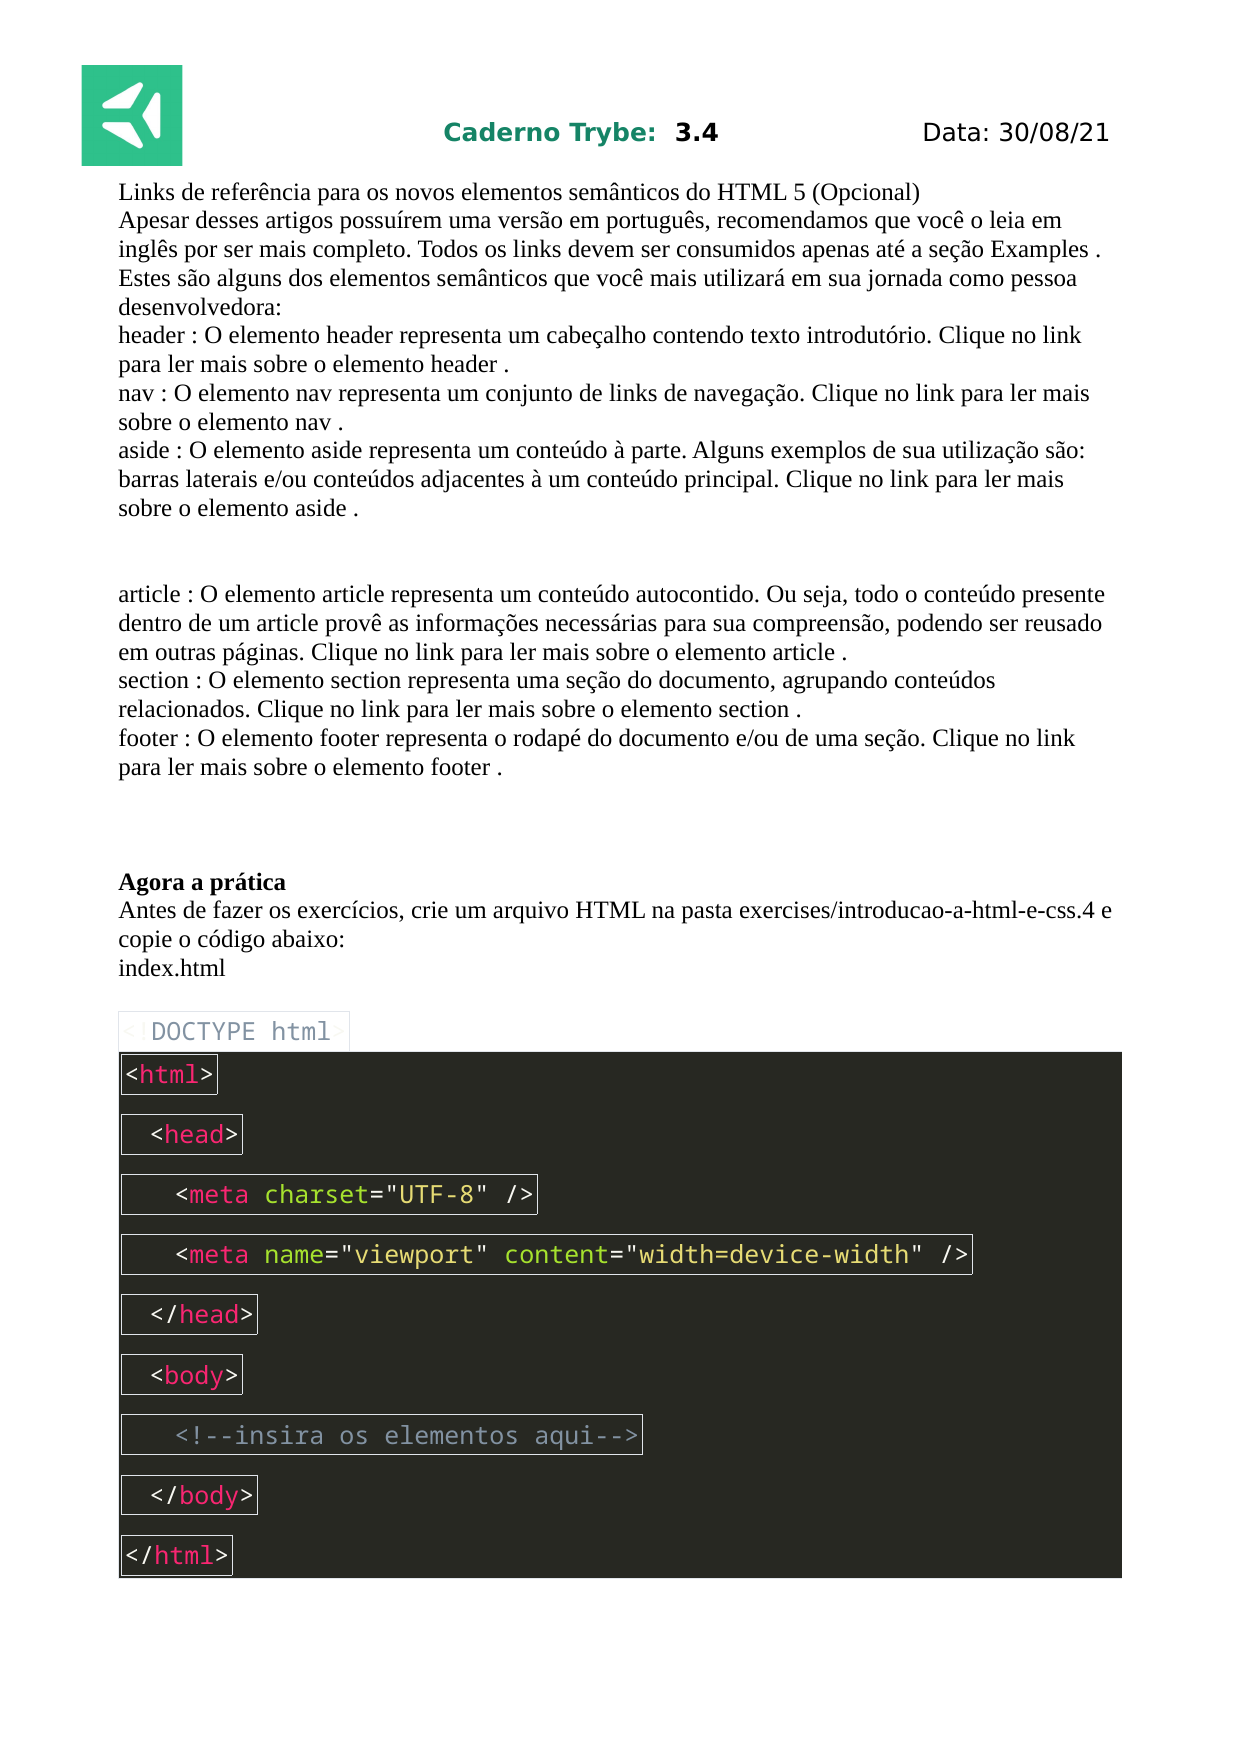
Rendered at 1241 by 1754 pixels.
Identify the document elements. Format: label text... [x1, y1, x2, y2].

text Apesar desses artigos possuírem uma versão em português, recomendamos que você o leia em inglês por ser mais completo. Todos os links devem ser consumidos apenas até a seção Examples . [118, 206, 1122, 263]
text [350, 1011, 1122, 1051]
text <head> [119, 1111, 1122, 1154]
text <body> [119, 1351, 1122, 1394]
text <html> [119, 1052, 1122, 1094]
text <!--insira os elementos aqui--> [119, 1411, 1122, 1454]
text </head> [119, 1291, 1122, 1334]
text Agora a prática [118, 867, 1122, 896]
text aside : O elemento aside representa um conteúdo à parte. Alguns exemplos de sua utilização são: barras laterais e/ou conteúdos adjacentes à um conteúdo principal. Clique no link para ler mais sobre o elemento aside . [118, 436, 1122, 522]
picture [81, 65, 183, 166]
text index.html [118, 953, 1122, 982]
text article : O elemento article representa um conteúdo autocontido. Ou seja, todo o conteúdo presente dentro de um article provê as informações necessárias para sua compreensão, podendo ser reusado em outras páginas. Clique no link para ler mais sobre o elemento article . [118, 579, 1122, 666]
text footer : O elemento footer representa o rodapé do documento e/ou de uma seção. Clique no link para ler mais sobre o elemento footer . [118, 723, 1122, 781]
text section : O elemento section representa uma seção do documento, agrupando conteúdos relacionados. Clique no link para ler mais sobre o elemento section . [118, 666, 1122, 723]
text <!DOCTYPE html> [119, 1012, 349, 1051]
text <meta name="viewport" content="width=device-width" /> [119, 1231, 1122, 1274]
text header : O elemento header representa um cabeçalho contendo texto introdutório. Clique no link para ler mais sobre o elemento header . [118, 321, 1122, 378]
text </html> [119, 1532, 1122, 1578]
text Estes são alguns dos elementos semânticos que você mais utilizará em sua jornada como pessoa desenvolvedora: [118, 263, 1122, 321]
text nav : O elemento nav representa um conjunto de links de navegação. Clique no link para ler mais sobre o elemento nav . [118, 378, 1122, 436]
text </body> [119, 1471, 1122, 1514]
text <meta charset="UTF-8" /> [119, 1171, 1122, 1214]
text Links de referência para os novos elementos semânticos do HTML 5 (Opcional) [118, 177, 1122, 206]
text Antes de fazer os exercícios, crie um arquivo HTML na pasta exercises/introducao-a-html-e-css.4 e copie o código abaixo: [118, 896, 1122, 953]
